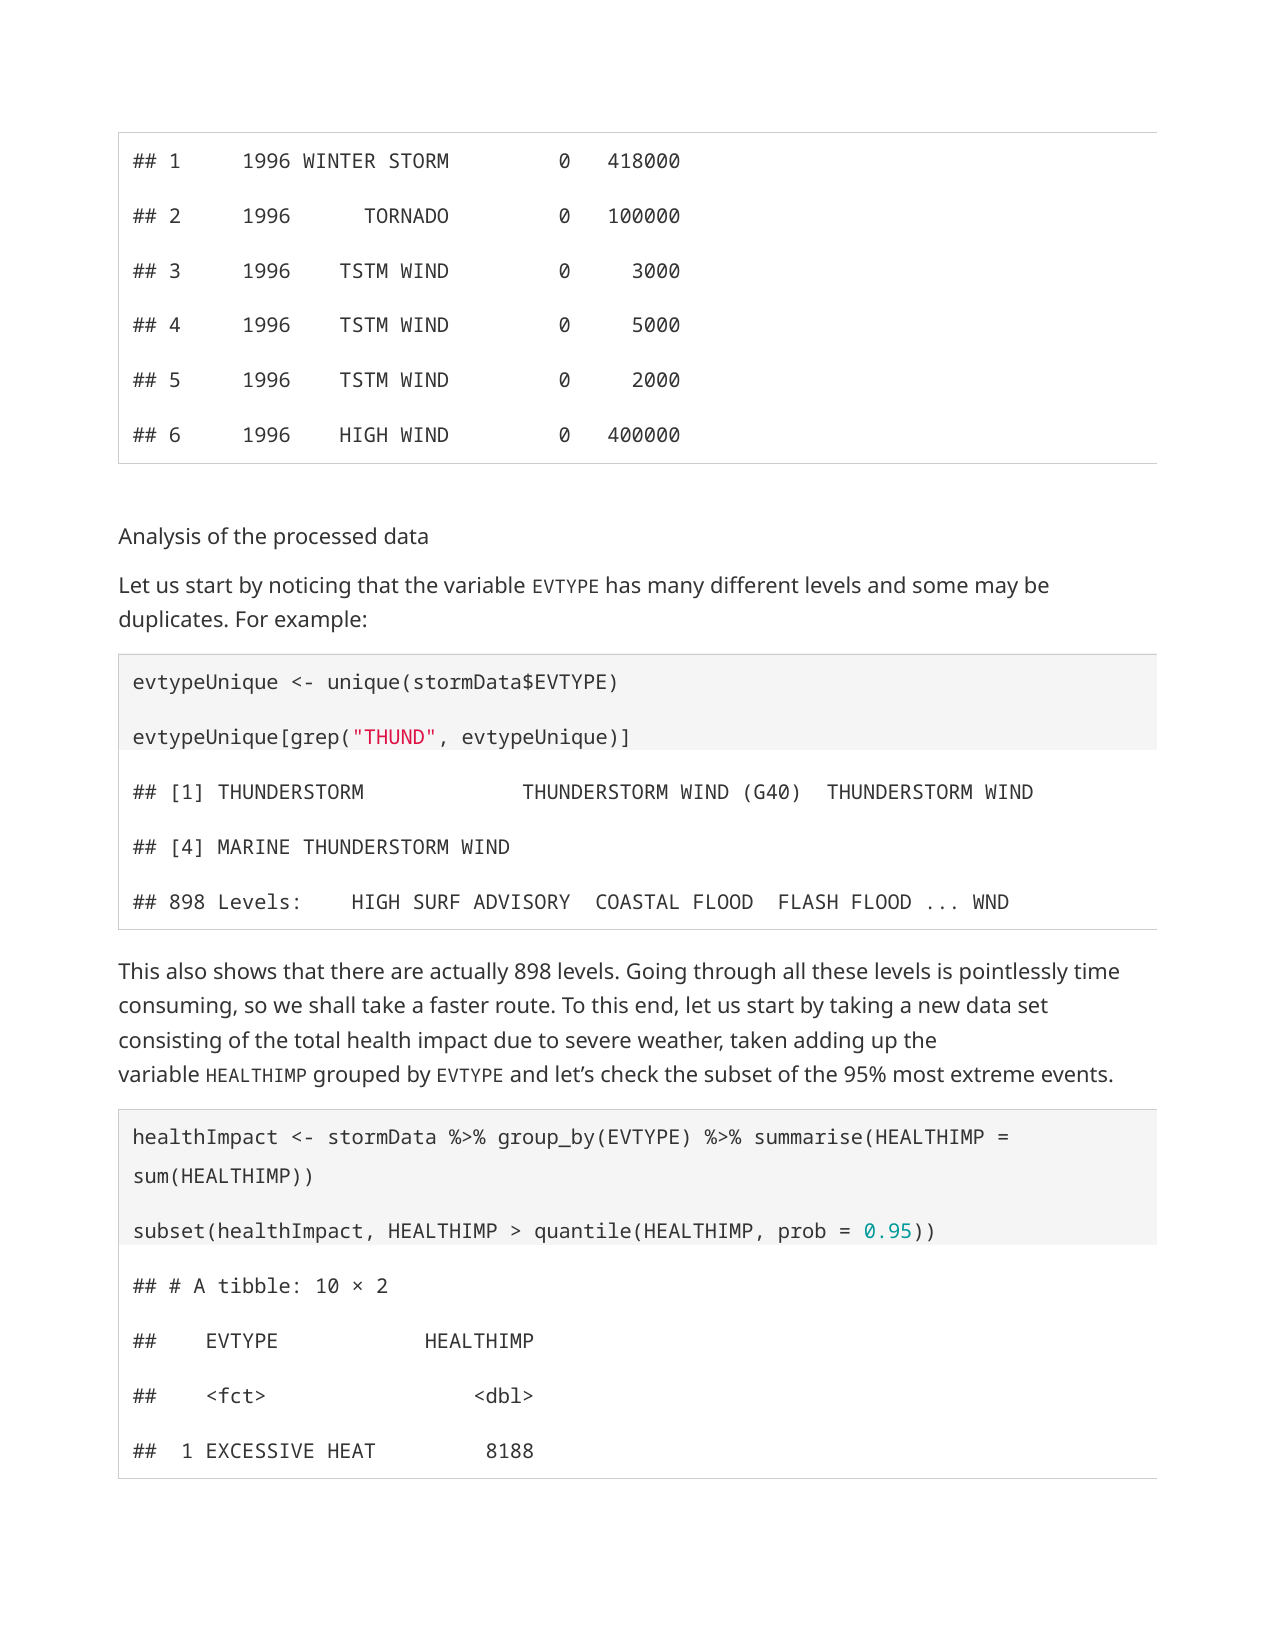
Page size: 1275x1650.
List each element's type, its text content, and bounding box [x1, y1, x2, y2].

text ## 898 Levels: HIGH SURF ADVISORY COASTAL FLOOD FLASH FLOOD ... WND [119, 873, 1157, 929]
text ## <fct> <dbl> [119, 1367, 1157, 1409]
text ## 6 1996 HIGH WIND 0 400000 [119, 407, 1157, 463]
text ## 1 1996 WINTER STORM 0 418000 [119, 133, 1157, 174]
text ## 4 1996 TSTM WIND 0 5000 [119, 297, 1157, 339]
text subset(healthImpact, HEALTHIMP > quantile(HEALTHIMP, prob = 0.95)) [119, 1203, 1157, 1245]
text This also shows that there are actually 898 levels. Going through all these levels is pointlessly time consuming, so we shall take a faster route. To this end, let us start by taking a new data set consisting of the total health impact due to severe weather, taken adding up the variable HEALTHIMP grouped by EVTYPE and let’s check the subset of the 95% most extreme events. [118, 956, 1157, 1089]
text ## [1] THUNDERSTORM THUNDERSTORM WIND (G40) THUNDERSTORM WIND [119, 763, 1157, 805]
text ## 2 1996 TORNADO 0 100000 [119, 187, 1157, 229]
text Let us start by noticing that the variable EVTYPE has many different levels and some may be duplicates. For example: [118, 569, 1157, 633]
text ## 3 1996 TSTM WIND 0 3000 [119, 242, 1157, 284]
text ## # A tibble: 10 × 2 [119, 1258, 1157, 1299]
text evtypeUnique <- unique(stormData$EVTYPE) [119, 655, 1157, 695]
text ## EVTYPE HEALTHIMP [119, 1313, 1157, 1354]
subtitle Analysis of the processed data [118, 521, 1157, 551]
text ## 1 EXCESSIVE HEAT 8188 [119, 1422, 1157, 1478]
text ## [4] MARINE THUNDERSTORM WIND [119, 818, 1157, 860]
text evtypeUnique[grep("THUND", evtypeUnique)] [119, 708, 1157, 750]
text ## 5 1996 TSTM WIND 0 2000 [119, 352, 1157, 394]
text healthImpact <- stormData %>% group_by(EVTYPE) %>% summarise(HEALTHIMP = sum(HEALTHIMP)) [119, 1110, 1157, 1190]
